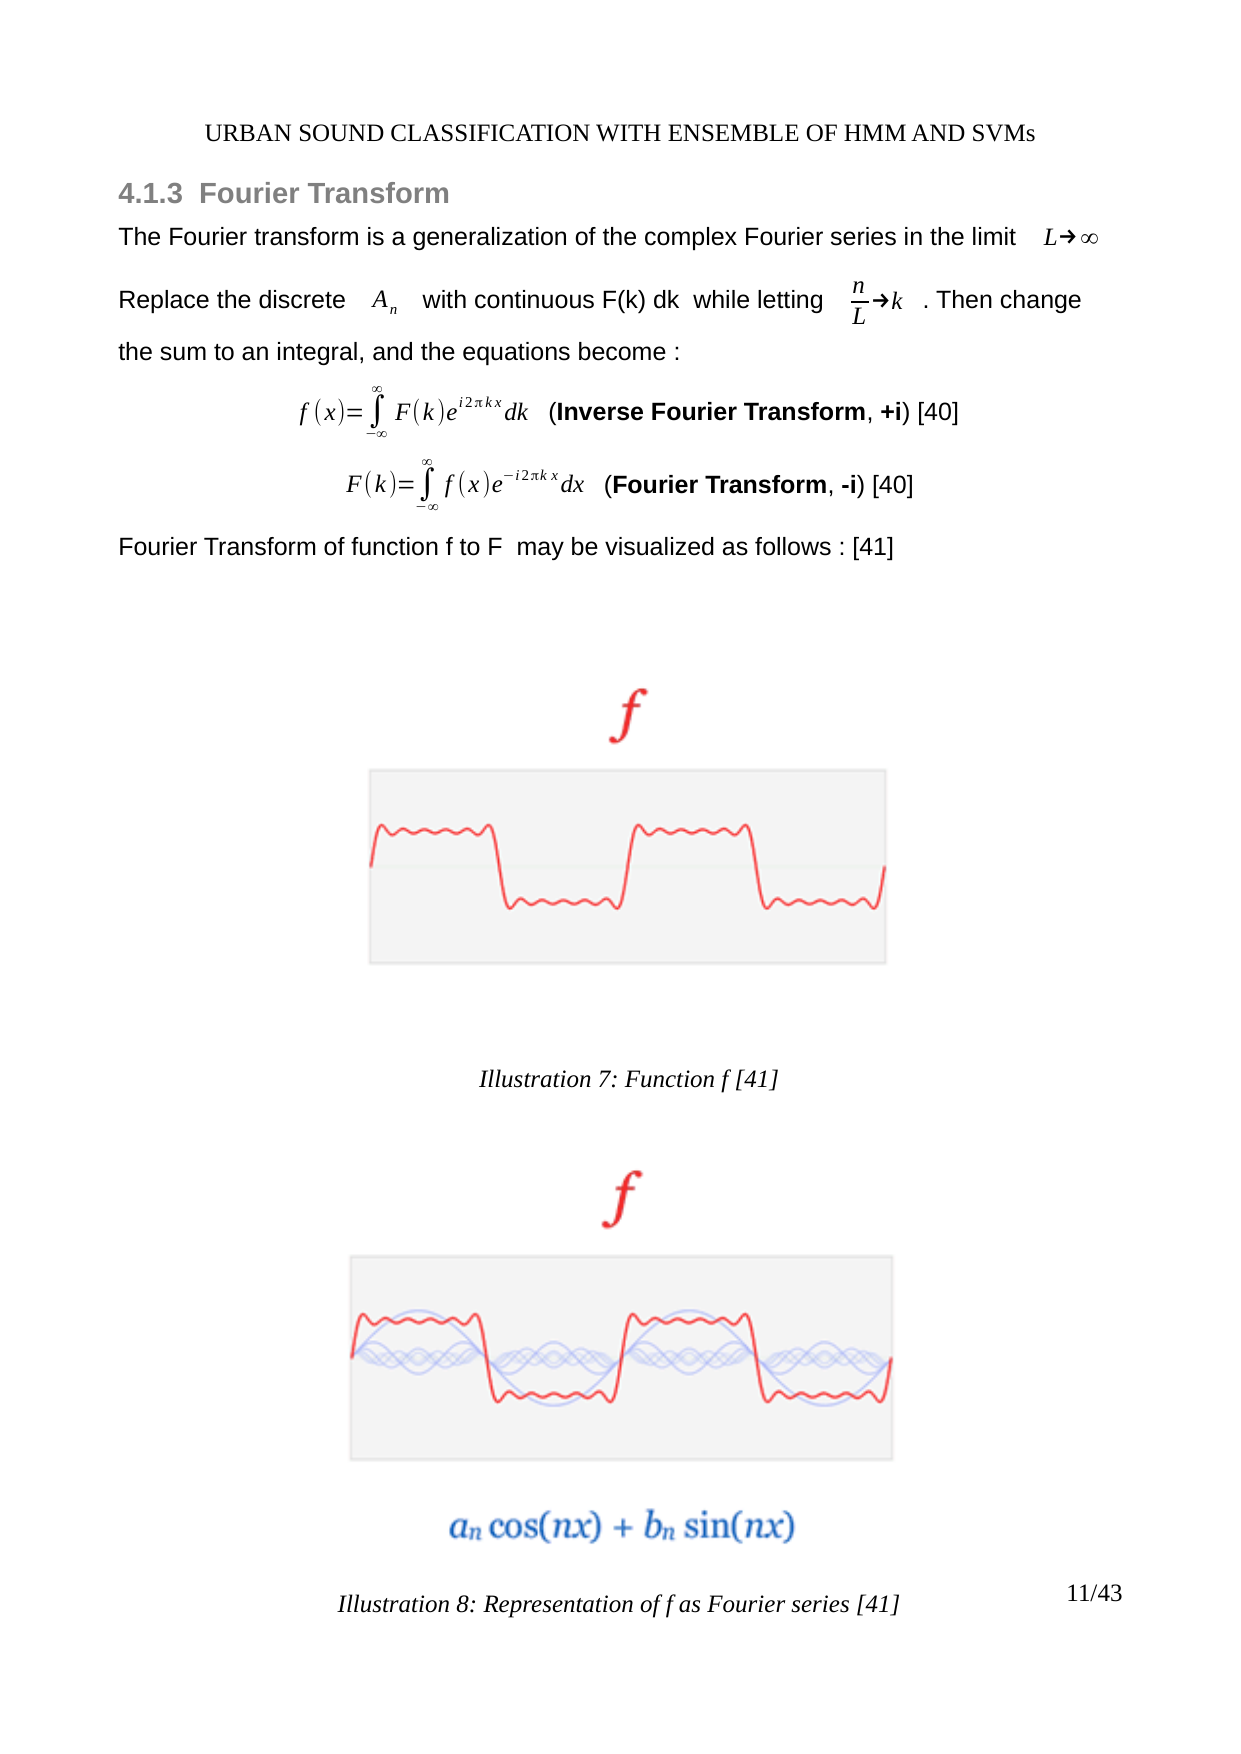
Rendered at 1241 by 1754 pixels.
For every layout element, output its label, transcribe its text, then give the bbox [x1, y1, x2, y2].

text (Inverse Fourier Transform, +i) [40] [118, 386, 1122, 438]
text The Fourier transform is a generalization of the complex Fourier series in the limit [118, 222, 1122, 251]
text Illustration 7: Function f [41] [353, 1064, 907, 1093]
text (Fourier Transform, -i) [40] [118, 458, 1122, 511]
text Fourier Transform of function f to F may be visualized as follows : [41] [118, 532, 1122, 560]
subtitle 4.1.3 Fourier Transform [118, 176, 1122, 210]
text Illustration 8: Representation of f as Fourier series [41] [333, 1589, 907, 1618]
picture [353, 650, 907, 1064]
text Replace the discrete with continuous F(k) dk while letting . Then change the sum to an integral, and the equations become : [118, 272, 1122, 365]
picture [333, 1132, 907, 1589]
